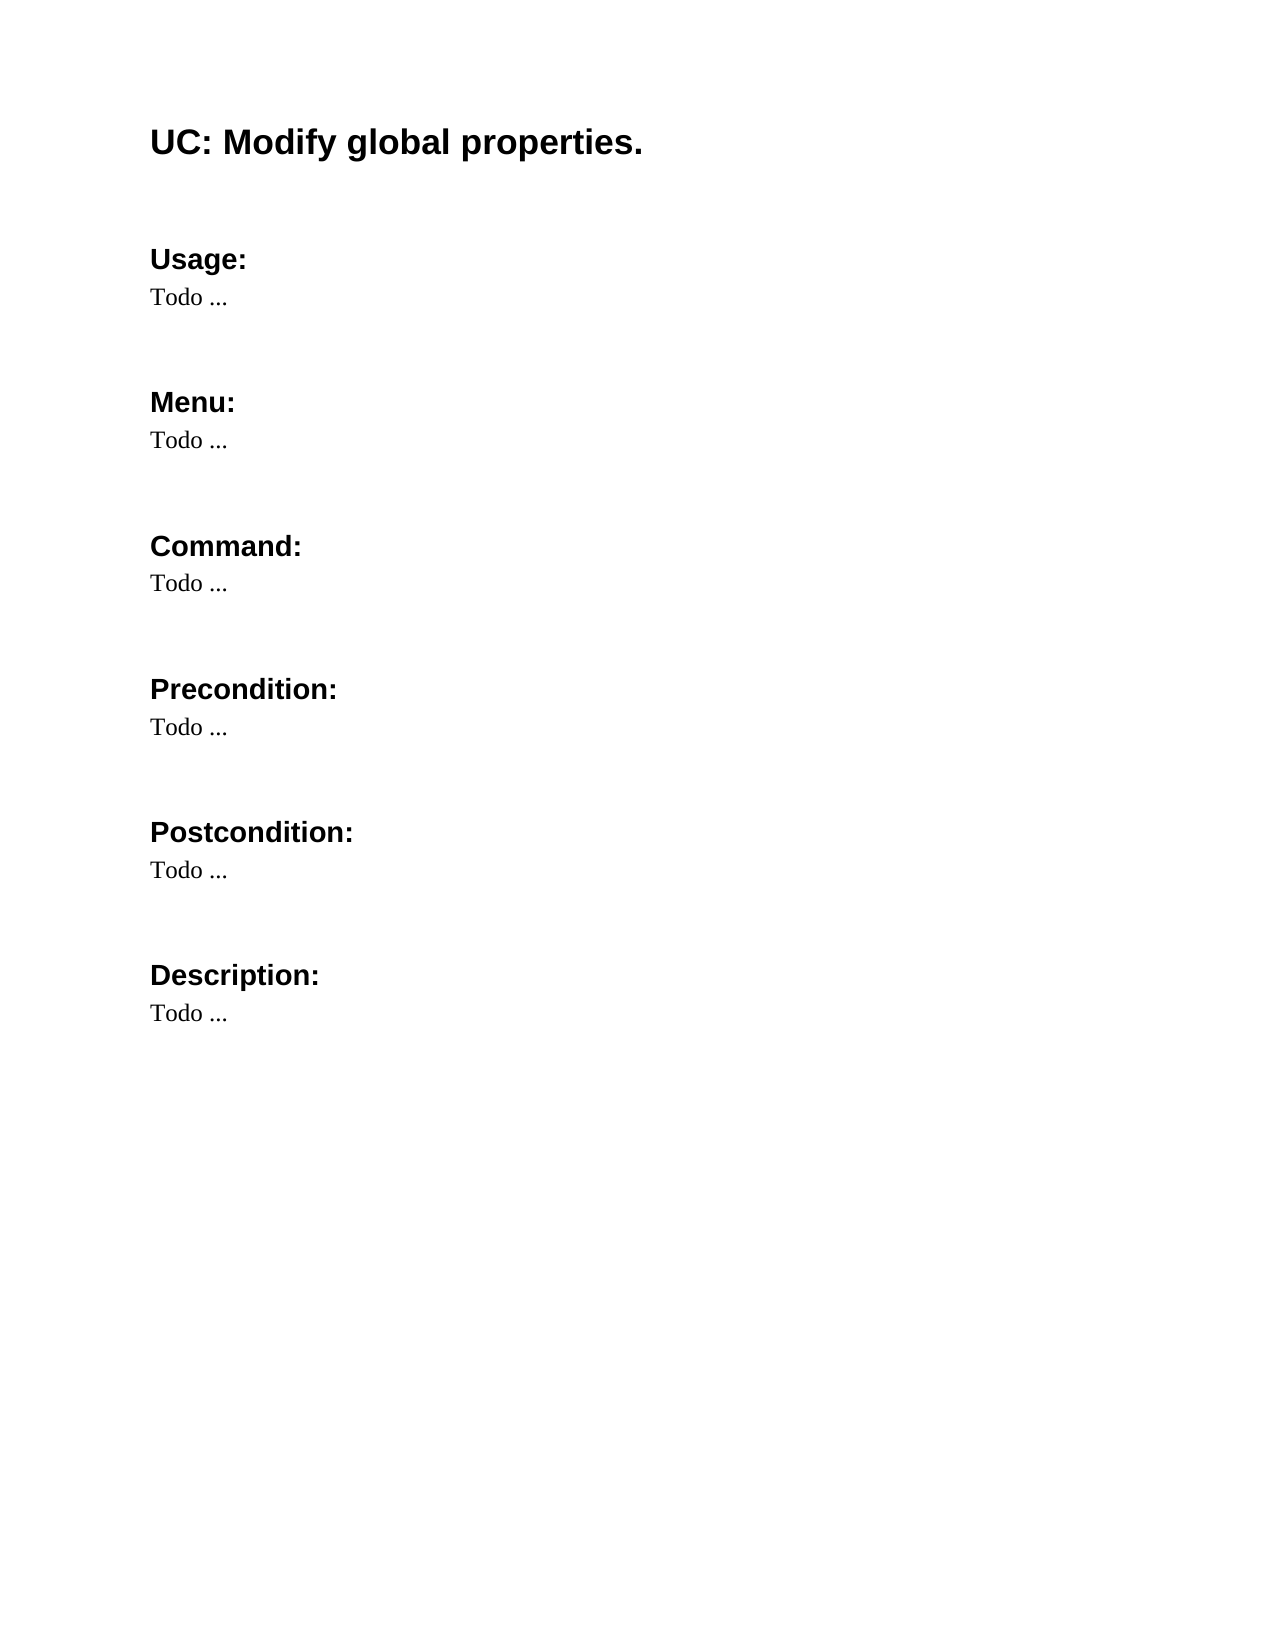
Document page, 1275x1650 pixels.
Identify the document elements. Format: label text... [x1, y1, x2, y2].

text Todo ... [150, 425, 1125, 454]
subtitle Command: [150, 529, 1125, 562]
subtitle Usage: [150, 242, 1125, 276]
text Todo ... [150, 855, 1125, 883]
subtitle UC: Modify global properties. [150, 121, 1125, 162]
subtitle Menu: [150, 386, 1125, 419]
subtitle Description: [150, 958, 1125, 992]
text Todo ... [150, 998, 1125, 1027]
subtitle Postcondition: [150, 815, 1125, 848]
subtitle Precondition: [150, 672, 1125, 705]
text Todo ... [150, 712, 1125, 740]
text Todo ... [150, 568, 1125, 597]
text Todo ... [150, 282, 1125, 311]
